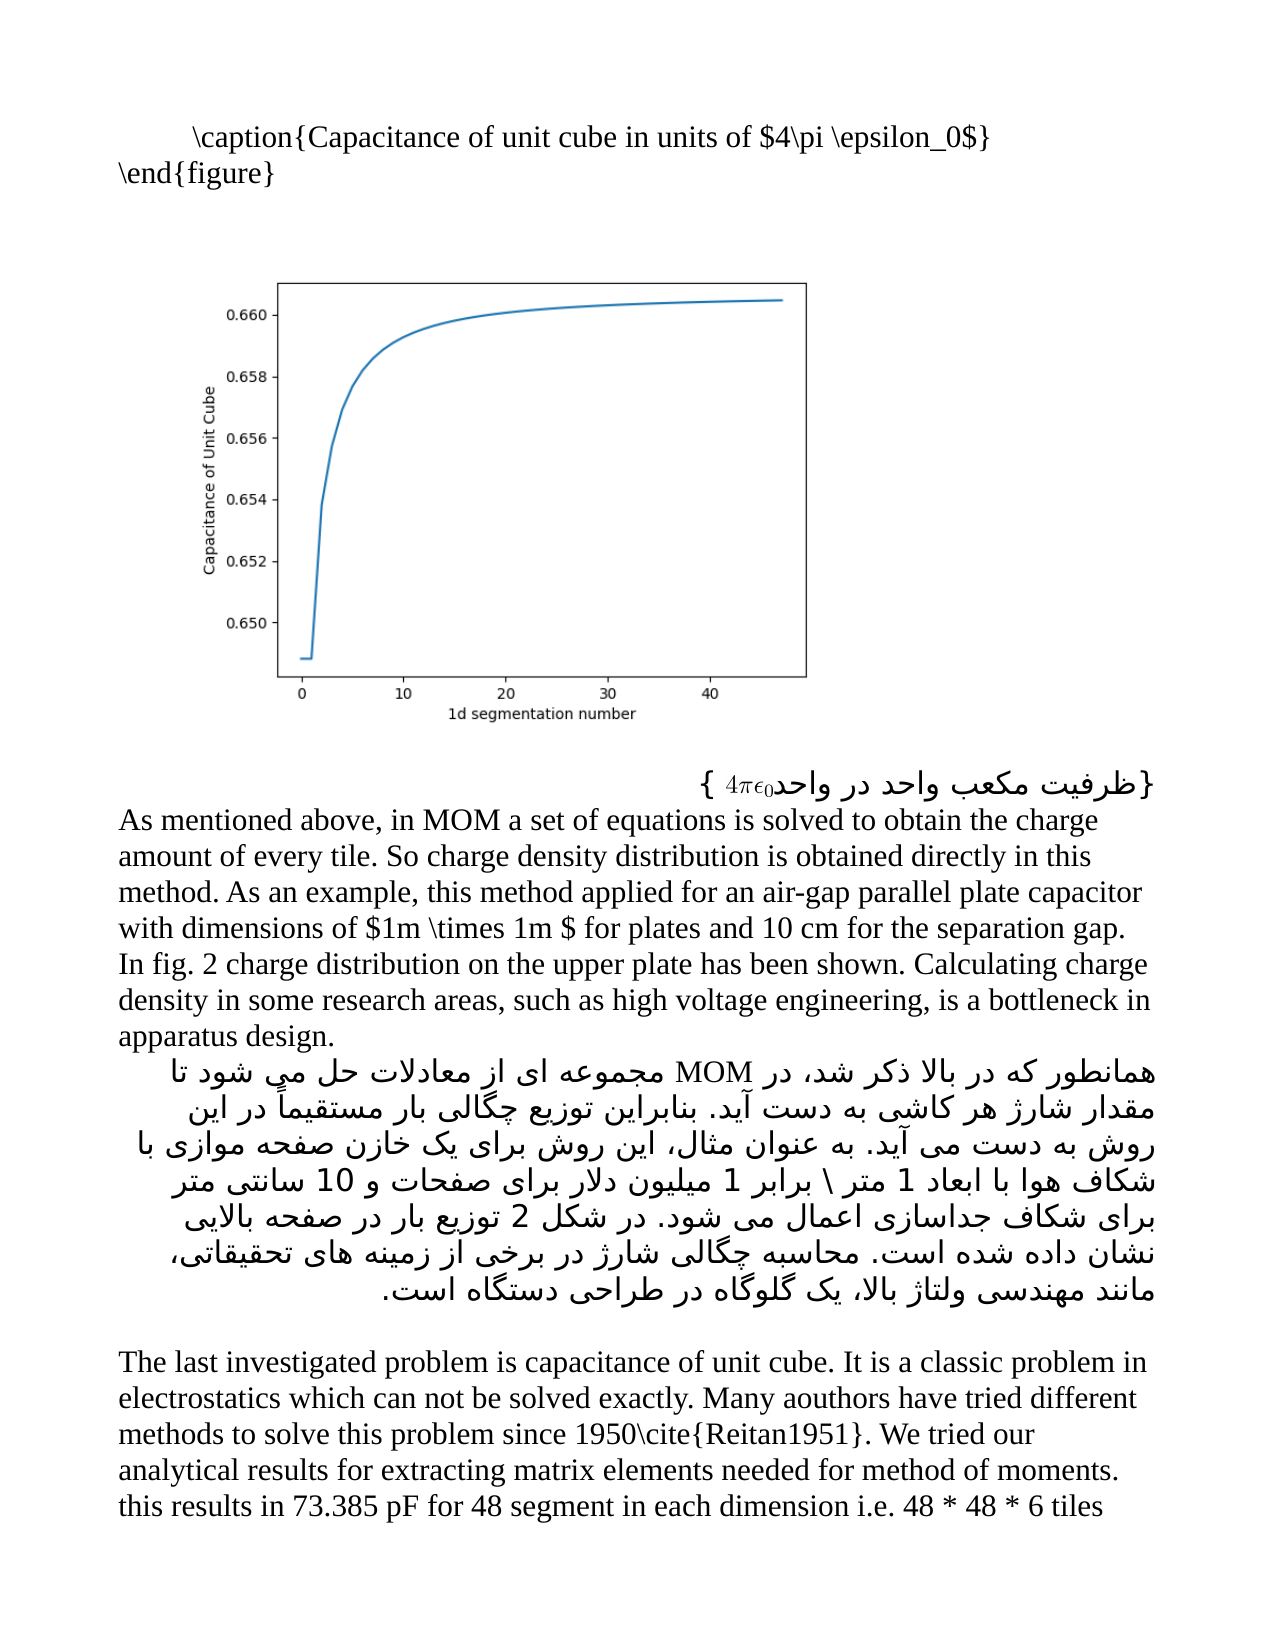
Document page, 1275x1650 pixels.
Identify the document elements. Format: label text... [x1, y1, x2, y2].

picture [726, 775, 773, 797]
text همانطور که در بالا ذکر شد، در MOM مجموعه ای از معادلات حل می شود تا مقدار شارژ هر کاشی به دست آید. بنابراین توزیع چگالی بار مستقیماً در این روش به دست می آید. به عنوان مثال، این روش برای یک خازن صفحه موازی با شکاف هوا با ابعاد 1 متر \ برابر 1 میلیون دلار برای صفحات و 10 سانتی متر برای شکاف جداسازی اعمال می شود. در شکل 2 توزیع بار در صفحه بالایی نشان داده شده است. محاسبه چگالی شارژ در برخی از زمینه های تحقیقاتی، مانند مهندسی ولتاژ بالا، یک گلوگاه در طراحی دستگاه است. [118, 1053, 1157, 1307]
picture [192, 221, 874, 733]
text \caption{Capacitance of unit cube in units of $4\pi \epsilon_0$} [118, 118, 1157, 154]
text As mentioned above, in MOM a set of equations is solved to obtain the charge amount of every tile. So charge density distribution is obtained directly in this method. As an example, this method applied for an air-gap parallel plate capacitor with dimensions of $1m \times 1m $ for plates and 10 cm for the separation gap. In fig. 2 charge distribution on the upper plate has been shown. Calculating charge density in some research areas, such as high voltage engineering, is a bottleneck in apparatus design. [118, 801, 1157, 1053]
text The last investigated problem is capacitance of unit cube. It is a classic problem in electrostatics which can not be solved exactly. Many aouthors have tried different methods to solve this problem since 1950\cite{Reitan1951}. We tried our analytical results for extracting matrix elements needed for method of moments. this results in 73.385 pF for 48 segment in each dimension i.e. 48 * 48 * 6 tiles [118, 1343, 1157, 1523]
text \end{figure} [118, 154, 1157, 190]
text {ظرفیت مکعب واحد در واحد } [118, 765, 1157, 801]
